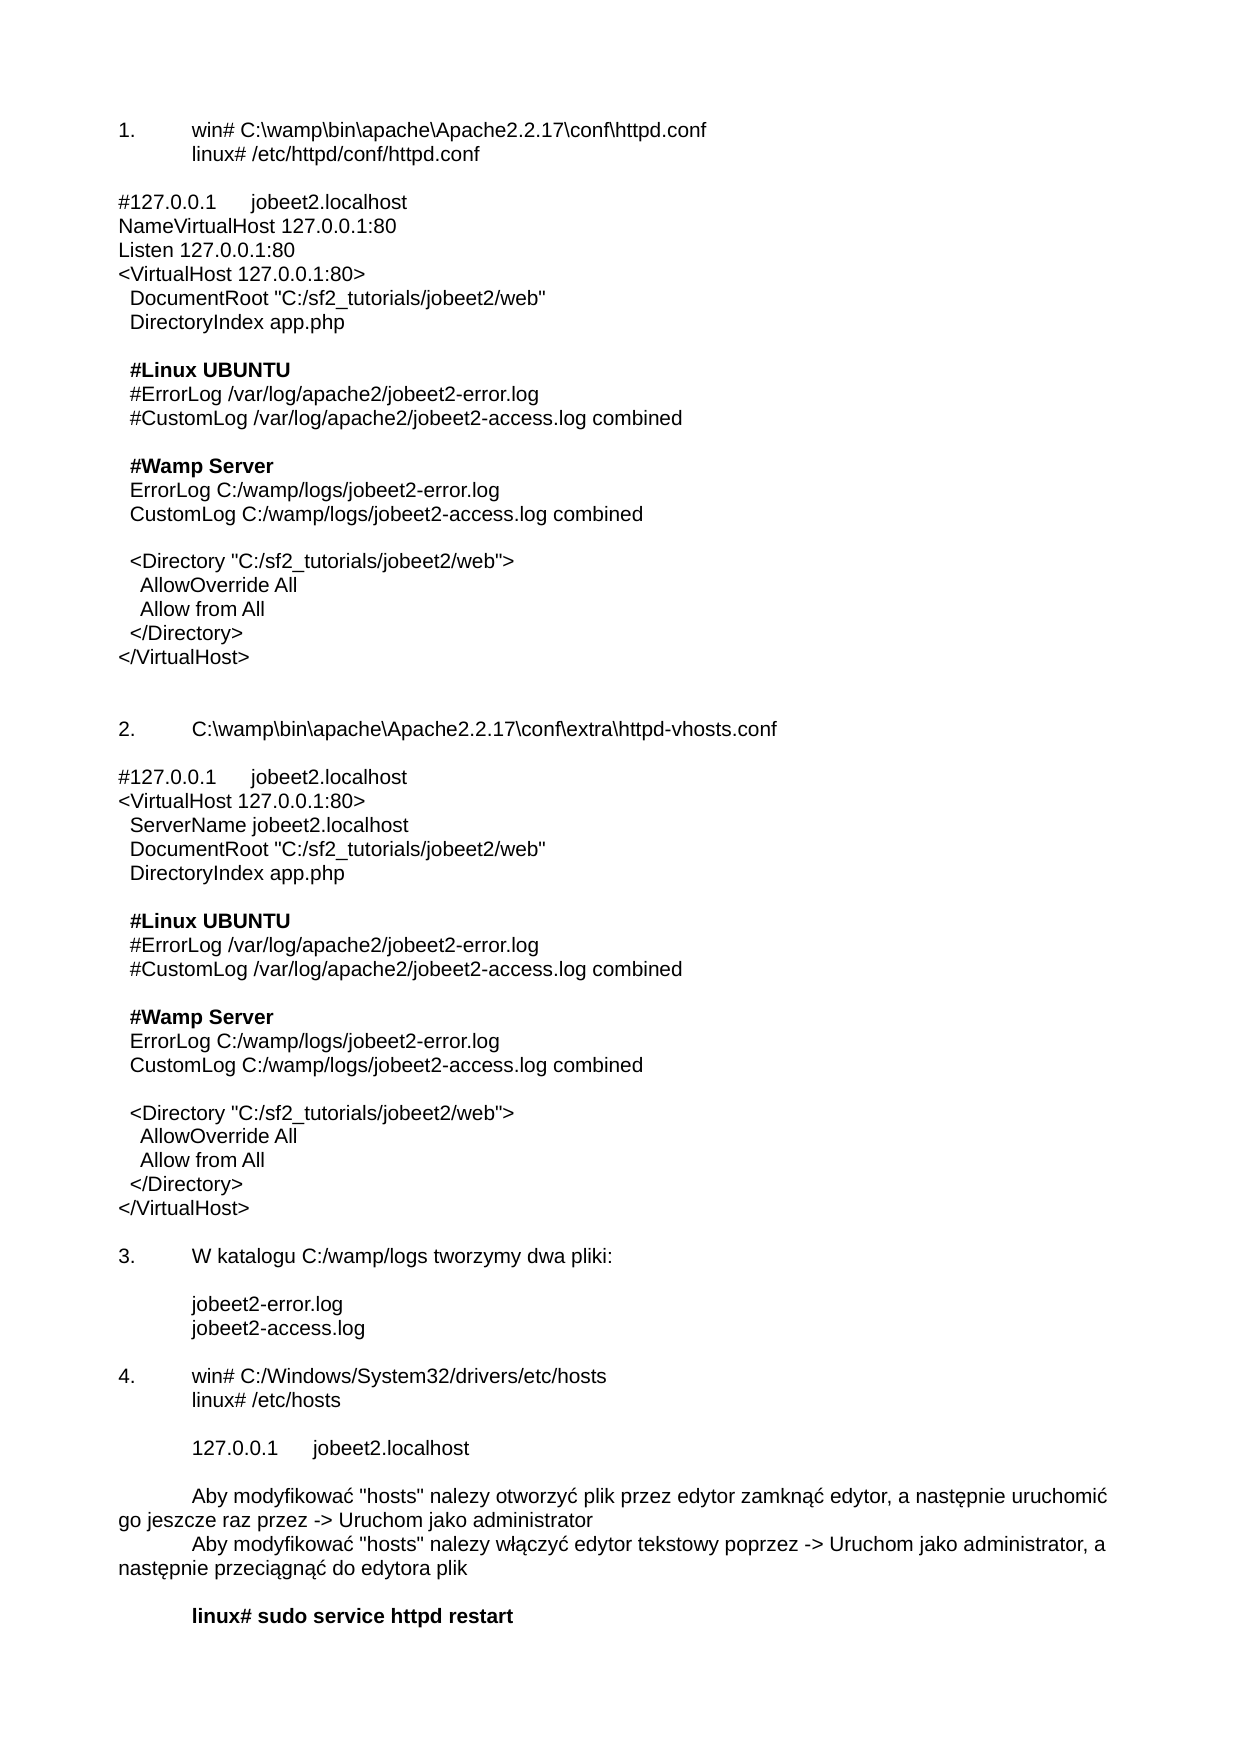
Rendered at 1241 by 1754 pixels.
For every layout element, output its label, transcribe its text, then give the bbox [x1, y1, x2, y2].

text #CustomLog /var/log/apache2/jobeet2-access.log combined [118, 957, 1122, 981]
text jobeet2-access.log [118, 1316, 1122, 1340]
text 127.0.0.1 jobeet2.localhost [118, 1436, 1122, 1460]
text <VirtualHost 127.0.0.1:80> [118, 262, 1122, 286]
text 3. W katalogu C:/wamp/logs tworzymy dwa pliki: [118, 1244, 1122, 1268]
text #Linux UBUNTU [118, 909, 1122, 933]
text #Wamp Server [118, 1004, 1122, 1028]
text DocumentRoot "C:/sf2_tutorials/jobeet2/web" [118, 286, 1122, 310]
text Aby modyfikować "hosts" nalezy otworzyć plik przez edytor zamknąć edytor, a następnie uruchomić go jeszcze raz przez -> Uruchom jako administrator [118, 1484, 1122, 1532]
text </VirtualHost> [118, 1196, 1122, 1220]
text #Wamp Server [118, 453, 1122, 477]
text linux# /etc/httpd/conf/httpd.conf [118, 142, 1122, 166]
text Allow from All [118, 1148, 1122, 1172]
text ServerName jobeet2.localhost [118, 813, 1122, 837]
text ErrorLog C:/wamp/logs/jobeet2-error.log [118, 477, 1122, 501]
text </VirtualHost> [118, 645, 1122, 669]
text <VirtualHost 127.0.0.1:80> [118, 789, 1122, 813]
text Aby modyfikować "hosts" nalezy włączyć edytor tekstowy poprzez -> Uruchom jako administrator, a następnie przeciągnąć do edytora plik [118, 1532, 1122, 1579]
text </Directory> [118, 1172, 1122, 1196]
text 4. win# C:/Windows/System32/drivers/etc/hosts [118, 1364, 1122, 1388]
text #127.0.0.1 jobeet2.localhost [118, 765, 1122, 789]
text ErrorLog C:/wamp/logs/jobeet2-error.log [118, 1028, 1122, 1052]
text <Directory "C:/sf2_tutorials/jobeet2/web"> [118, 549, 1122, 573]
text <Directory "C:/sf2_tutorials/jobeet2/web"> [118, 1100, 1122, 1124]
text 1. win# C:\wamp\bin\apache\Apache2.2.17\conf\httpd.conf [118, 118, 1122, 142]
text CustomLog C:/wamp/logs/jobeet2-access.log combined [118, 501, 1122, 525]
text #127.0.0.1 jobeet2.localhost [118, 190, 1122, 214]
text #Linux UBUNTU [118, 358, 1122, 382]
text Allow from All [118, 597, 1122, 621]
text </Directory> [118, 621, 1122, 645]
text NameVirtualHost 127.0.0.1:80 [118, 214, 1122, 238]
text linux# /etc/hosts [118, 1388, 1122, 1412]
text DirectoryIndex app.php [118, 861, 1122, 885]
text AllowOverride All [118, 573, 1122, 597]
text CustomLog C:/wamp/logs/jobeet2-access.log combined [118, 1052, 1122, 1076]
text #CustomLog /var/log/apache2/jobeet2-access.log combined [118, 406, 1122, 429]
text #ErrorLog /var/log/apache2/jobeet2-error.log [118, 933, 1122, 957]
text 2. C:\wamp\bin\apache\Apache2.2.17\conf\extra\httpd-vhosts.conf [118, 717, 1122, 741]
text DirectoryIndex app.php [118, 310, 1122, 334]
text jobeet2-error.log [118, 1292, 1122, 1316]
text DocumentRoot "C:/sf2_tutorials/jobeet2/web" [118, 837, 1122, 861]
text linux# sudo service httpd restart [118, 1603, 1122, 1627]
text AllowOverride All [118, 1124, 1122, 1148]
text Listen 127.0.0.1:80 [118, 238, 1122, 262]
text #ErrorLog /var/log/apache2/jobeet2-error.log [118, 382, 1122, 406]
